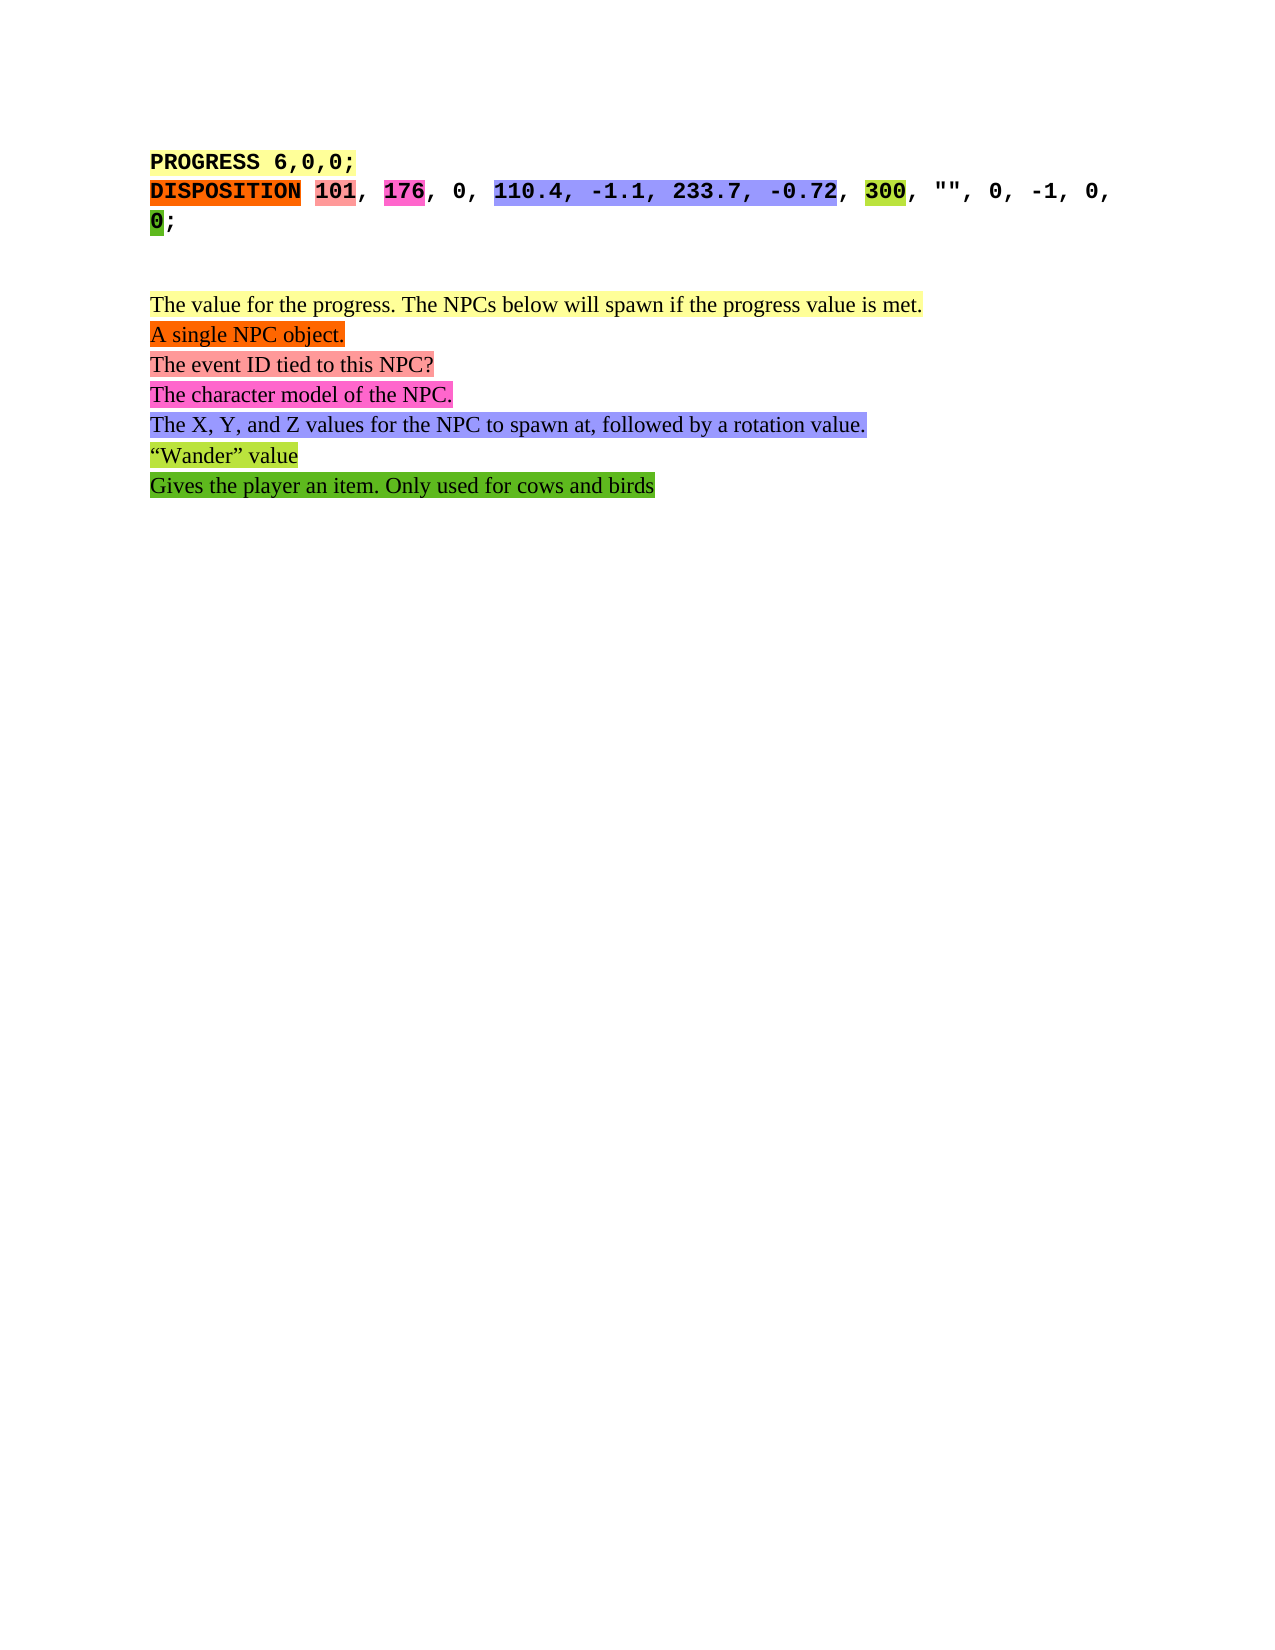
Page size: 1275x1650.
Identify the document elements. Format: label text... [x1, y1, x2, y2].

text The value for the progress. The NPCs below will spawn if the progress value is met. [150, 291, 1125, 317]
text Gives the player an item. Only used for cows and birds [150, 472, 1125, 498]
text The character model of the NPC. [150, 381, 1125, 408]
text The X, Y, and Z values for the NPC to spawn at, followed by a rotation value. [150, 412, 1125, 438]
text “Wander” value [150, 442, 1125, 468]
text A single NPC object. [150, 321, 1125, 347]
text PROGRESS 6,0,0; [150, 150, 1125, 176]
text The event ID tied to this NPC? [150, 351, 1125, 377]
text DISPOSITION 101, 176, 0, 110.4, -1.1, 233.7, -0.72, 300, "", 0, -1, 0, 0; [150, 180, 1125, 236]
